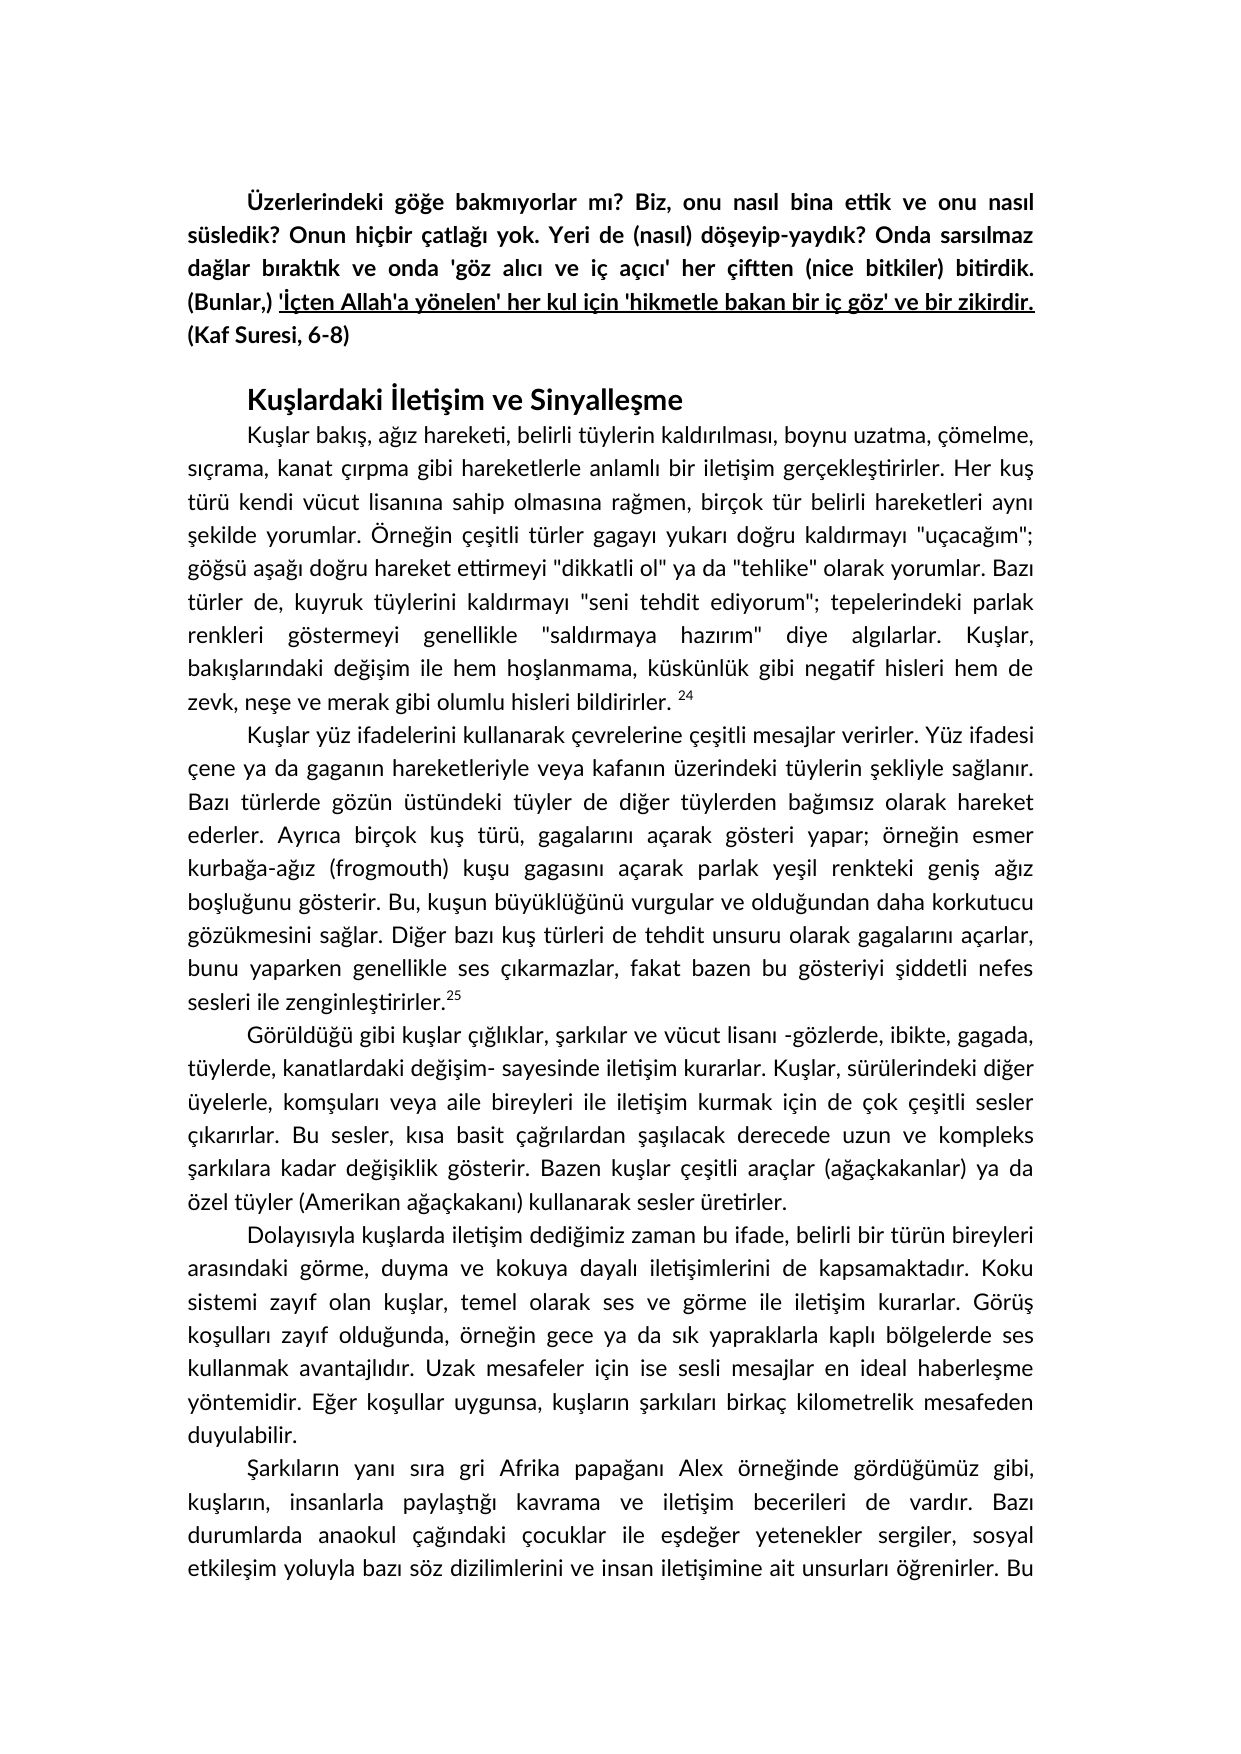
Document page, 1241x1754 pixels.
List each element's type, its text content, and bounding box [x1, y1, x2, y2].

text Kuşlardaki İletişim ve Sinyalleşme [187, 383, 1035, 417]
text Kuşlar bakış, ağız hareketi, belirli tüylerin kaldırılması, boynu uzatma, çömelme, sıçrama, kanat çırpma gibi hareketlerle anlamlı bir iletişim gerçekleştirirler. Her kuş türü kendi vücut lisanına sahip olmasına rağmen, birçok tür belirli hareketleri aynı şekilde yorumlar. Örneğin çeşitli türler gagayı yukarı doğru kaldırmayı "uçacağım"; göğsü aşağı doğru hareket ettirmeyi "dikkatli ol" ya da "tehlike" olarak yorumlar. Bazı türler de, kuyruk tüylerini kaldırmayı "seni tehdit ediyorum"; tepelerindeki parlak renkleri göstermeyi genellikle "saldırmaya hazırım" diye algılarlar. Kuşlar, bakışlarındaki değişim ile hem hoşlanmama, küskünlük gibi negatif hisleri hem de zevk, neşe ve merak gibi olumlu hisleri bildirirler. 24 [187, 417, 1035, 717]
text Dolayısıyla kuşlarda iletişim dediğimiz zaman bu ifade, belirli bir türün bireyleri arasındaki görme, duyma ve kokuya dayalı iletişimlerini de kapsamaktadır. Koku sistemi zayıf olan kuşlar, temel olarak ses ve görme ile iletişim kurarlar. Görüş koşulları zayıf olduğunda, örneğin gece ya da sık yapraklarla kaplı bölgelerde ses kullanmak avantajlıdır. Uzak mesafeler için ise sesli mesajlar en ideal haberleşme yöntemidir. Eğer koşullar uygunsa, kuşların şarkıları birkaç kilometrelik mesafeden duyulabilir. [187, 1217, 1035, 1450]
text Üzerlerindeki göğe bakmıyorlar mı? Biz, onu nasıl bina ettik ve onu nasıl süsledik? Onun hiçbir çatlağı yok. Yeri de (nasıl) döşeyip-yaydık? Onda sarsılmaz dağlar bıraktık ve onda 'göz alıcı ve iç açıcı' her çiftten (nice bitkiler) bitirdik. (Bunlar,) 'İçten Allah'a yönelen' her kul için 'hikmetle bakan bir iç göz' ve bir zikirdir. (Kaf Suresi, 6-8) [187, 183, 1035, 350]
text Şarkıların yanı sıra gri Afrika papağanı Alex örneğinde gördüğümüz gibi, kuşların, insanlarla paylaştığı kavrama ve iletişim becerileri de vardır. Bazı durumlarda anaokul çağındaki çocuklar ile eşdeğer yetenekler sergiler, sosyal etkileşim yoluyla bazı söz dizilimlerini ve insan iletişimine ait unsurları öğrenirler. Bu [187, 1450, 1035, 1583]
text Kuşlar yüz ifadelerini kullanarak çevrelerine çeşitli mesajlar verirler. Yüz ifadesi çene ya da gaganın hareketleriyle veya kafanın üzerindeki tüylerin şekliyle sağlanır. Bazı türlerde gözün üstündeki tüyler de diğer tüylerden bağımsız olarak hareket ederler. Ayrıca birçok kuş türü, gagalarını açarak gösteri yapar; örneğin esmer kurbağa-ağız (frogmouth) kuşu gagasını açarak parlak yeşil renkteki geniş ağız boşluğunu gösterir. Bu, kuşun büyüklüğünü vurgular ve olduğundan daha korkutucu gözükmesini sağlar. Diğer bazı kuş türleri de tehdit unsuru olarak gagalarını açarlar, bunu yaparken genellikle ses çıkarmazlar, fakat bazen bu gösteriyi şiddetli nefes sesleri ile zenginleştirirler.25 [187, 717, 1035, 1017]
text Görüldüğü gibi kuşlar çığlıklar, şarkılar ve vücut lisanı -gözlerde, ibikte, gagada, tüylerde, kanatlardaki değişim- sayesinde iletişim kurarlar. Kuşlar, sürülerindeki diğer üyelerle, komşuları veya aile bireyleri ile iletişim kurmak için de çok çeşitli sesler çıkarırlar. Bu sesler, kısa basit çağrılardan şaşılacak derecede uzun ve kompleks şarkılara kadar değişiklik gösterir. Bazen kuşlar çeşitli araçlar (ağaçkakanlar) ya da özel tüyler (Amerikan ağaçkakanı) kullanarak sesler üretirler. [187, 1017, 1035, 1217]
